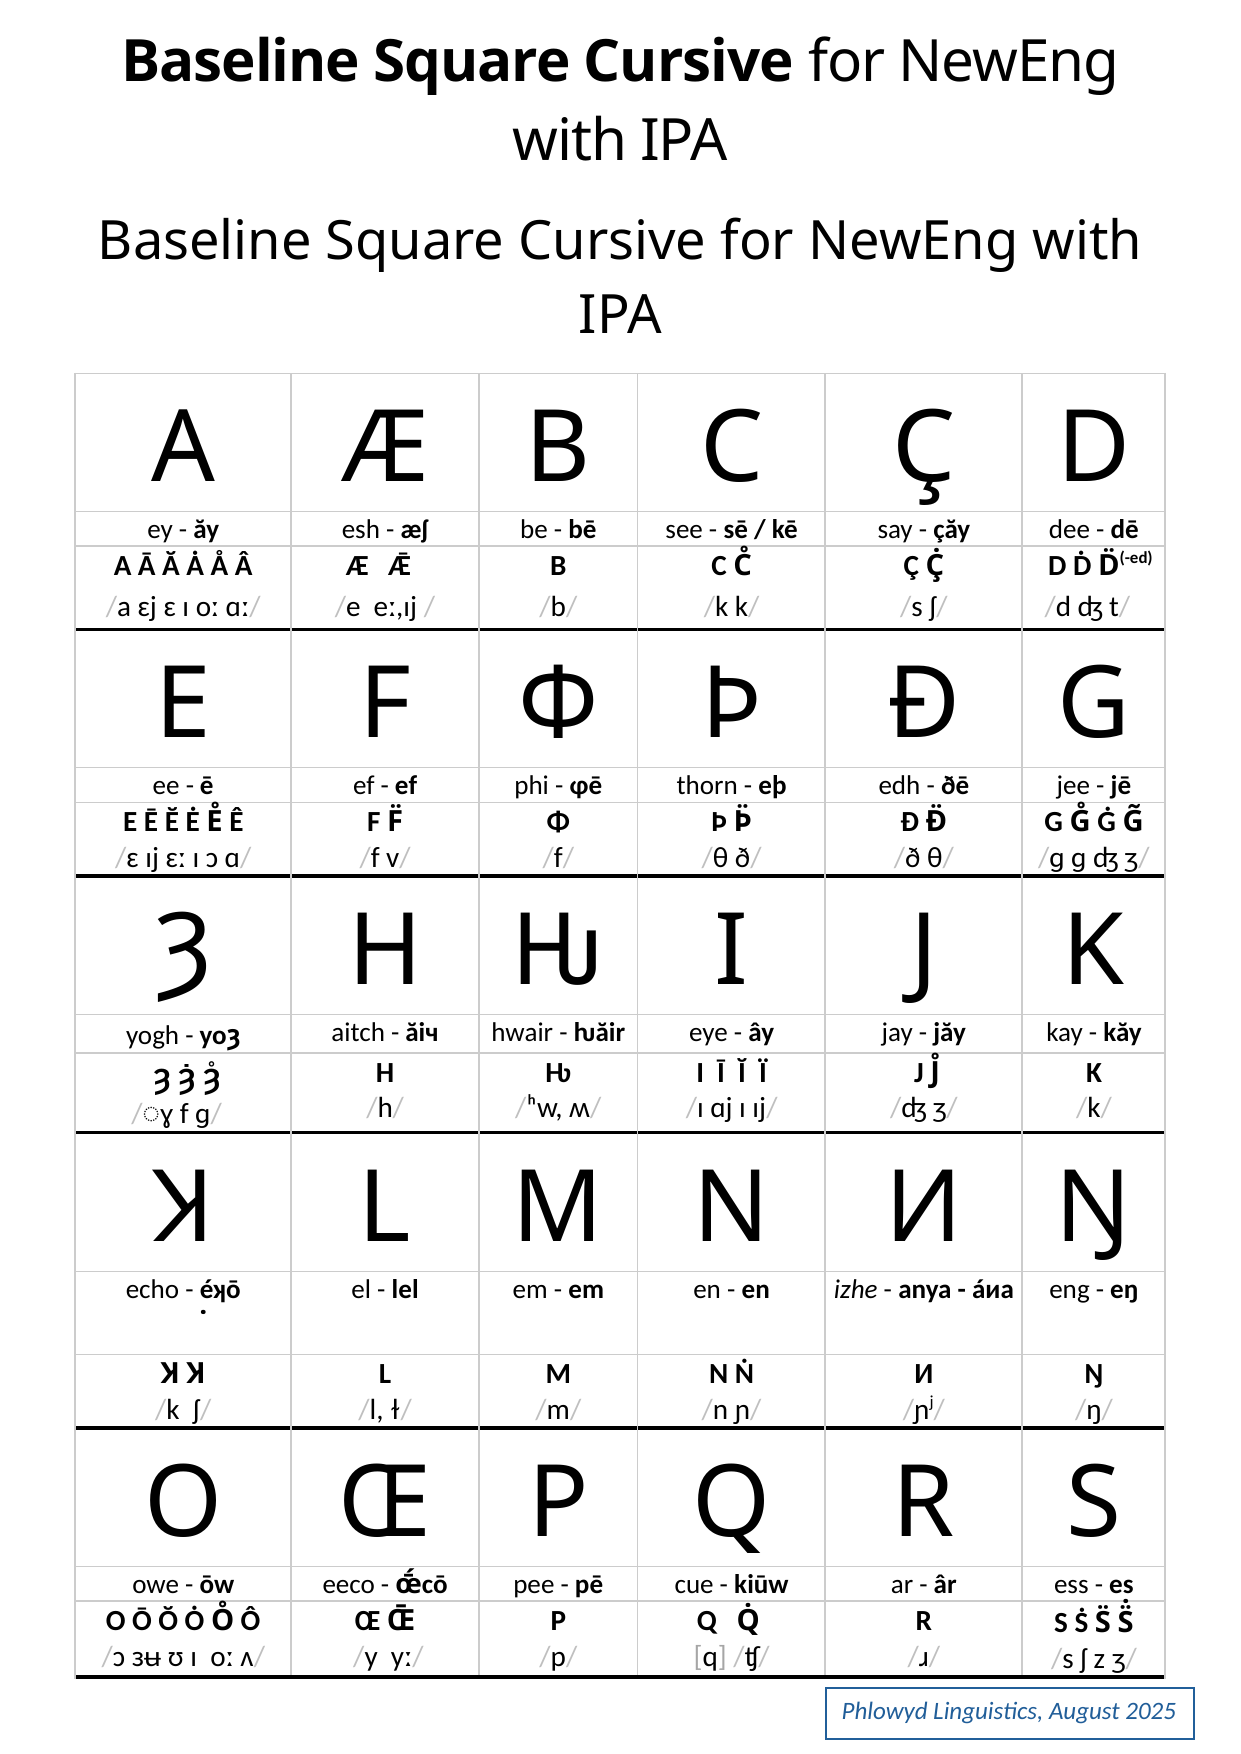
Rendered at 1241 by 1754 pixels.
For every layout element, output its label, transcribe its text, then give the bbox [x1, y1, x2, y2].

table_cell Q Q̇ [q] /ʧ/ [638, 1602, 824, 1675]
table_cell F F̈ /f v/ [292, 803, 478, 874]
text Baseline Square Cursive for NewEng with IPA [75, 202, 1165, 349]
table_cell yogh - yoȝ [76, 1015, 290, 1052]
table_cell Q [638, 1430, 824, 1566]
table_cell Ŋ /ŋ/ [1023, 1355, 1164, 1426]
table_cell cue - kiūw [638, 1567, 824, 1600]
table_cell Ʞ Ʞ /k ʃ/ [76, 1355, 290, 1426]
title Baseline Square Cursive for NewEng with IPA [75, 19, 1165, 178]
table_cell H [292, 878, 478, 1014]
table_cell E [76, 631, 290, 767]
table_cell pee - pē [480, 1567, 637, 1600]
table_cell M [480, 1134, 637, 1271]
table_cell J [826, 878, 1021, 1014]
table_cell N [638, 1134, 824, 1271]
table_cell thorn - eþ [638, 768, 824, 801]
table_cell say - çăy [826, 512, 1021, 545]
table_cell ef - ef [292, 768, 478, 801]
table_cell Ð [826, 631, 1021, 767]
table_cell C C̊ /k k/ [638, 547, 824, 627]
table_cell ar - âr [826, 1567, 1021, 1600]
table_cell jee - jē [1023, 768, 1164, 801]
table_cell L /l, ɫ/ [292, 1355, 478, 1426]
table_cell Ç Ç̇ /s ʃ/ [826, 547, 1021, 627]
table_cell kay - kăy [1023, 1015, 1164, 1052]
table_cell Φ [480, 631, 637, 767]
table_cell izhe - anya - áиa [826, 1272, 1021, 1354]
table_cell H /h/ [292, 1054, 478, 1131]
table_cell ey - ăy [76, 512, 290, 545]
table_cell Φ /f/ [480, 803, 637, 874]
table_header D [1023, 374, 1164, 511]
table_cell eye - ây [638, 1015, 824, 1052]
table_cell D Ḋ D̈(-ed) /d ʤ t/ [1023, 547, 1164, 627]
table_cell O [76, 1430, 290, 1566]
table_cell Æ Ǣ /e eː,ɪj / [292, 547, 478, 627]
table_cell N Ṅ /n ɲ/ [638, 1355, 824, 1426]
table_cell el - lel [292, 1272, 478, 1354]
table_cell Ð Ð̈ /ð θ/ [826, 803, 1021, 874]
table_cell Ƕ [480, 878, 637, 1014]
table_cell P /p/ [480, 1602, 637, 1675]
table_header A [76, 374, 290, 511]
table_cell dee - dē [1023, 512, 1164, 545]
table_cell see - sē / kē [638, 512, 824, 545]
table_cell ee - ē [76, 768, 290, 801]
table_cell F [292, 631, 478, 767]
table_cell aitch - ăiч [292, 1015, 478, 1052]
table_cell Œ [292, 1430, 478, 1566]
table_cell B /b/ [480, 547, 637, 627]
table_cell M /m/ [480, 1355, 637, 1426]
table_cell em - em [480, 1272, 637, 1354]
table_cell ess - es [1023, 1567, 1164, 1600]
table_cell Þ [638, 631, 824, 767]
table_cell И [826, 1134, 1021, 1271]
table_cell en - en [638, 1272, 824, 1354]
table_cell I [638, 878, 824, 1014]
table_cell hwair - ƕăir [480, 1015, 637, 1052]
table_cell A Ā Ă Ȧ Å Â /a ɛj ɛ ɪ oː ɑː/ [76, 547, 290, 627]
table_cell S Ṡ S̈ S̈̇ /s ʃ z ʒ/ [1023, 1602, 1164, 1675]
table_cell L [292, 1134, 478, 1271]
table_cell G [1023, 631, 1164, 767]
table_cell jay - jăy [826, 1015, 1021, 1052]
table_cell Þ Þ̈ /θ ð/ [638, 803, 824, 874]
table_cell K [1023, 878, 1164, 1014]
table_header B [480, 374, 637, 511]
table_cell O Ō Ŏ Ȯ O̊ Ô /ɔ ɜʉ ʊ ɪ oː ʌ/ [76, 1602, 290, 1675]
table_cell owe - ōw [76, 1567, 290, 1600]
table_cell esh - æʃ [292, 512, 478, 545]
table_cell R /ɹ/ [826, 1602, 1021, 1675]
table_cell Ŋ [1023, 1134, 1164, 1271]
table_cell echo - éʞō [76, 1272, 290, 1354]
table_cell K /k/ [1023, 1054, 1164, 1131]
table_cell I Ī Ĭ Ï /ɪ ɑj ɪ ɪj/ [638, 1054, 824, 1131]
table_header C [638, 374, 824, 511]
table_header Ç [826, 374, 1021, 511]
table_cell Ʞ [76, 1134, 290, 1271]
table_cell edh - ðē [826, 768, 1021, 801]
table_header Æ [292, 374, 478, 511]
table_cell eng - eŋ [1023, 1272, 1164, 1354]
table_cell E Ē Ĕ Ė E̊ Ê /ɛ ɪj ɛː ɪ ɔ ɑ/ [76, 803, 290, 874]
table_cell Ȝ [76, 878, 290, 1014]
table_cell P [480, 1430, 637, 1566]
table_cell eeco - œ̄́cō [292, 1567, 478, 1600]
table_cell be - bē [480, 512, 637, 545]
table_cell R [826, 1430, 1021, 1566]
table_cell Ȝ Ȝ̇ Ȝ̊ /◌ɣ f ɡ/ [76, 1054, 290, 1131]
table_cell Œ Œ̄ /y yː/ [292, 1602, 478, 1675]
table_cell phi - φē [480, 768, 637, 801]
table_cell G G̊ Ġ G̃ /ɡ ɡ ʤ ʒ/ [1023, 803, 1164, 874]
table_cell И /ɲj/ [826, 1355, 1021, 1426]
table_cell S [1023, 1430, 1164, 1566]
table_cell J J̊ /ʤ ʒ/ [826, 1054, 1021, 1131]
table_cell Ƕ /ʰw, ʍ/ [480, 1054, 637, 1131]
